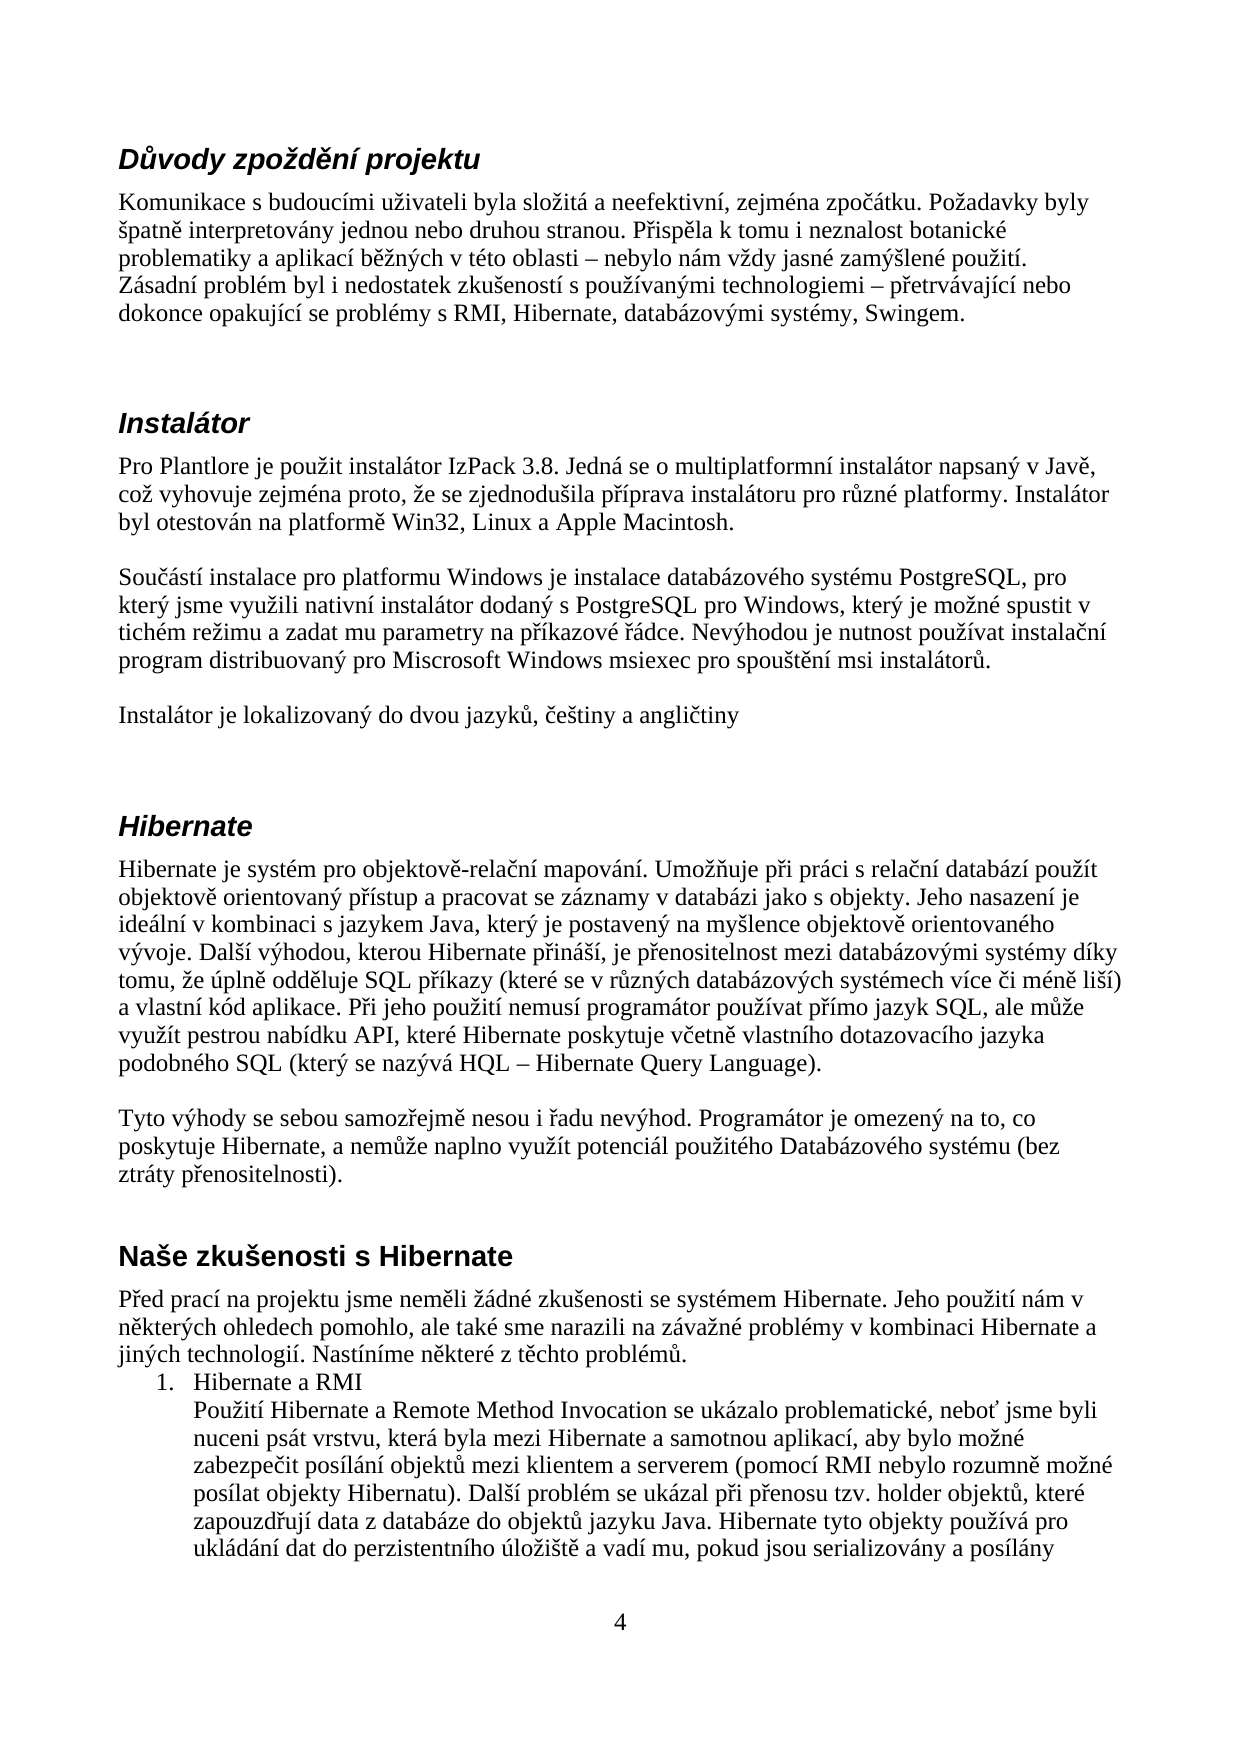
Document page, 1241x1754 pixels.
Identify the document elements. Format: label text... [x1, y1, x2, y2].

list Použití Hibernate a Remote Method Invocation se ukázalo problematické, neboť jsme byli nuceni psát vrstvu, která byla mezi Hibernate a samotnou aplikací, aby bylo možné zabezpečit posílání objektů mezi klientem a serverem (pomocí RMI nebylo rozumně možné posílat objekty Hibernatu). Další problém se ukázal při přenosu tzv. holder objektů, které zapouzdřují data z databáze do objektů jazyku Java. Hibernate tyto objekty používá pro ukládání dat do perzistentního úložiště a vadí mu, pokud jsou serializovány a posílány [156, 1396, 1122, 1562]
text Komunikace s budoucími uživateli byla složitá a neefektivní, zejména zpočátku. Požadavky byly špatně interpretovány jednou nebo druhou stranou. Přispěla k tomu i neznalost botanické problematiky a aplikací běžných v této oblasti – nebylo nám vždy jasné zamýšlené použití. [118, 188, 1122, 271]
text Před prací na projektu jsme neměli žádné zkušenosti se systémem Hibernate. Jeho použití nám v některých ohledech pomohlo, ale také sme narazili na závažné problémy v kombinaci Hibernate a jiných technologií. Nastíníme některé z těchto problémů. [118, 1285, 1122, 1368]
subtitle Instalátor [118, 407, 1122, 440]
text Pro Plantlore je použit instalátor IzPack 3.8. Jedná se o multiplatformní instalátor napsaný v Javě, což vyhovuje zejména proto, že se zjednodušila příprava instalátoru pro různé platformy. Instalátor byl otestován na platformě Win32, Linux a Apple Macintosh. [118, 452, 1122, 535]
text Součástí instalace pro platformu Windows je instalace databázového systému PostgreSQL, pro který jsme využili nativní instalátor dodaný s PostgreSQL pro Windows, který je možné spustit v tichém režimu a zadat mu parametry na příkazové řádce. Nevýhodou je nutnost používat instalační program distribuovaný pro Miscrosoft Windows msiexec pro spouštění msi instalátorů. [118, 563, 1122, 674]
subtitle Hibernate [118, 810, 1122, 842]
text Hibernate je systém pro objektově-relační mapování. Umožňuje při práci s relační databází použít objektově orientovaný přístup a pracovat se záznamy v databázi jako s objekty. Jeho nasazení je ideální v kombinaci s jazykem Java, který je postavený na myšlence objektově orientovaného vývoje. Další výhodou, kterou Hibernate přináší, je přenositelnost mezi databázovými systémy díky tomu, že úplně odděluje SQL příkazy (které se v různých databázových systémech více či méně liší) a vlastní kód aplikace. Při jeho použití nemusí programátor používat přímo jazyk SQL, ale může využít pestrou nabídku API, které Hibernate poskytuje včetně vlastního dotazovacího jazyka podobného SQL (který se nazývá HQL – Hibernate Query Language). [118, 855, 1122, 1077]
text Tyto výhody se sebou samozřejmě nesou i řadu nevýhod. Programátor je omezený na to, co poskytuje Hibernate, a nemůže naplno využít potenciál použitého Databázového systému (bez ztráty přenositelnosti). [118, 1104, 1122, 1187]
text Instalátor je lokalizovaný do dvou jazyků, češtiny a angličtiny [118, 702, 1122, 729]
list Hibernate a RMI [156, 1368, 1122, 1396]
subtitle Naše zkušenosti s Hibernate [118, 1240, 1122, 1273]
subtitle Důvody zpoždění projektu [118, 143, 1122, 176]
text Zásadní problém byl i nedostatek zkušeností s používanými technologiemi – přetrvávající nebo dokonce opakující se problémy s RMI, Hibernate, databázovými systémy, Swingem. [118, 271, 1122, 327]
